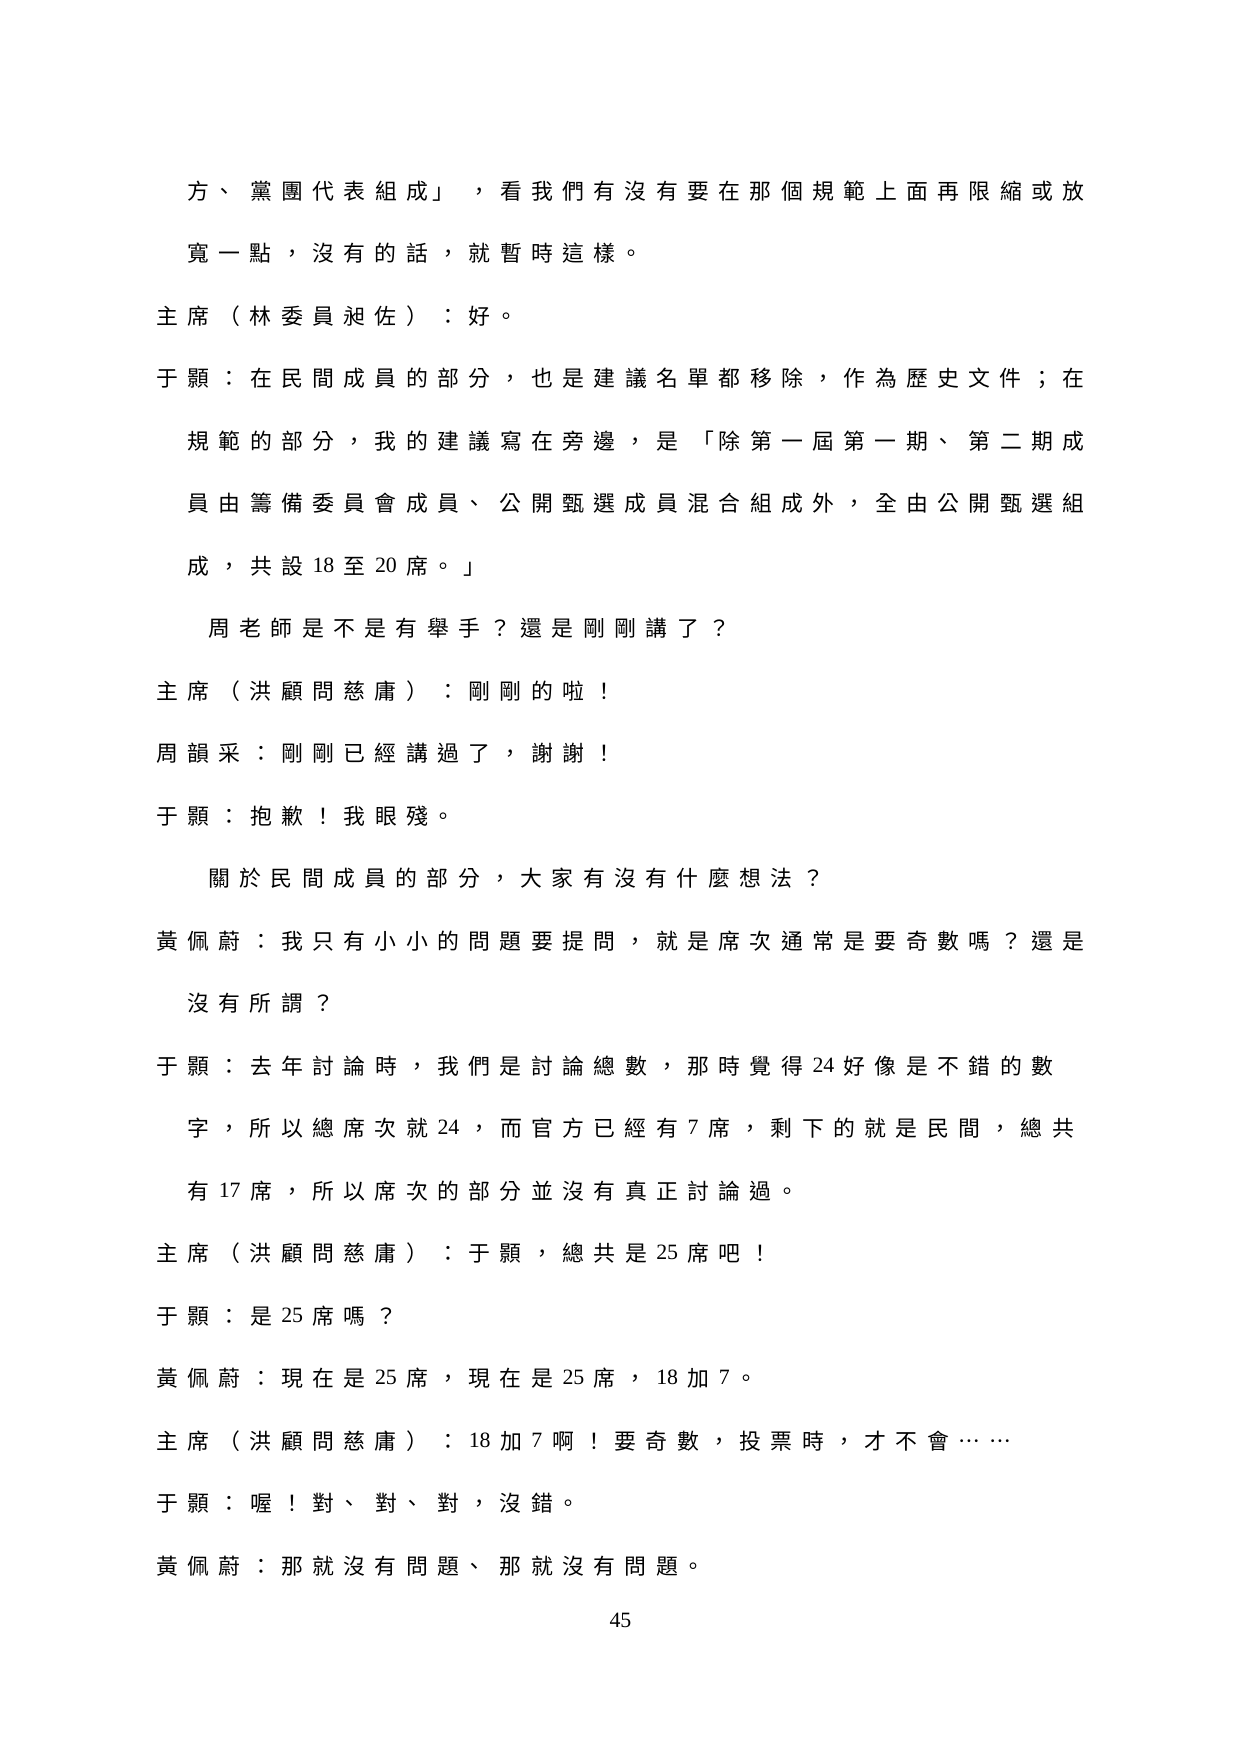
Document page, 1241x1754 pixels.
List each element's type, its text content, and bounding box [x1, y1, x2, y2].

text 于顥：在民間成員的部分，也是建議名單都移除，作為歷史文件；在規範的部分，我的建議寫在旁邊，是「除第一屆第一期、第二期成員由籌備委員會成員、公開甄選成員混合組成外，全由公開甄選組成，共設18至20席。」 [151, 346, 1089, 596]
text 主席（林委員昶佐）：好。 [151, 283, 1089, 346]
text 主席（洪顧問慈庸）：18加7啊！要奇數，投票時，才不會…… [151, 1408, 1089, 1471]
text 黃佩蔚：現在是25席，現在是25席，18加7。 [151, 1346, 1089, 1408]
text 于顥：抱歉！我眼殘。 [151, 783, 1089, 846]
text 于顥：去年討論時，我們是討論總數，那時覺得24好像是不錯的數字，所以總席次就24，而官方已經有7席，剩下的就是民間，總共有17席，所以席次的部分並沒有真正討論過。 [151, 1033, 1089, 1221]
text 黃佩蔚：我只有小小的問題要提問，就是席次通常是要奇數嗎？還是沒有所謂？ [151, 908, 1089, 1033]
text 黃佩蔚：那就沒有問題、那就沒有問題。 [151, 1533, 1089, 1596]
text 主席（洪顧問慈庸）：剛剛的啦！ [151, 658, 1089, 721]
text 周老師是不是有舉手？還是剛剛講了？ [173, 596, 1089, 658]
text 主席（洪顧問慈庸）：于顥，總共是25席吧！ [151, 1221, 1089, 1283]
text 周韻采：剛剛已經講過了，謝謝！ [151, 721, 1089, 783]
text 關於民間成員的部分，大家有沒有什麼想法？ [173, 846, 1089, 908]
text 于顥：是25席嗎？ [151, 1283, 1089, 1346]
text 方、黨團代表組成」，看我們有沒有要在那個規範上面再限縮或放寬一點，沒有的話，就暫時這樣。 [173, 158, 1089, 283]
text 于顥：喔！對、對、對，沒錯。 [151, 1471, 1089, 1533]
